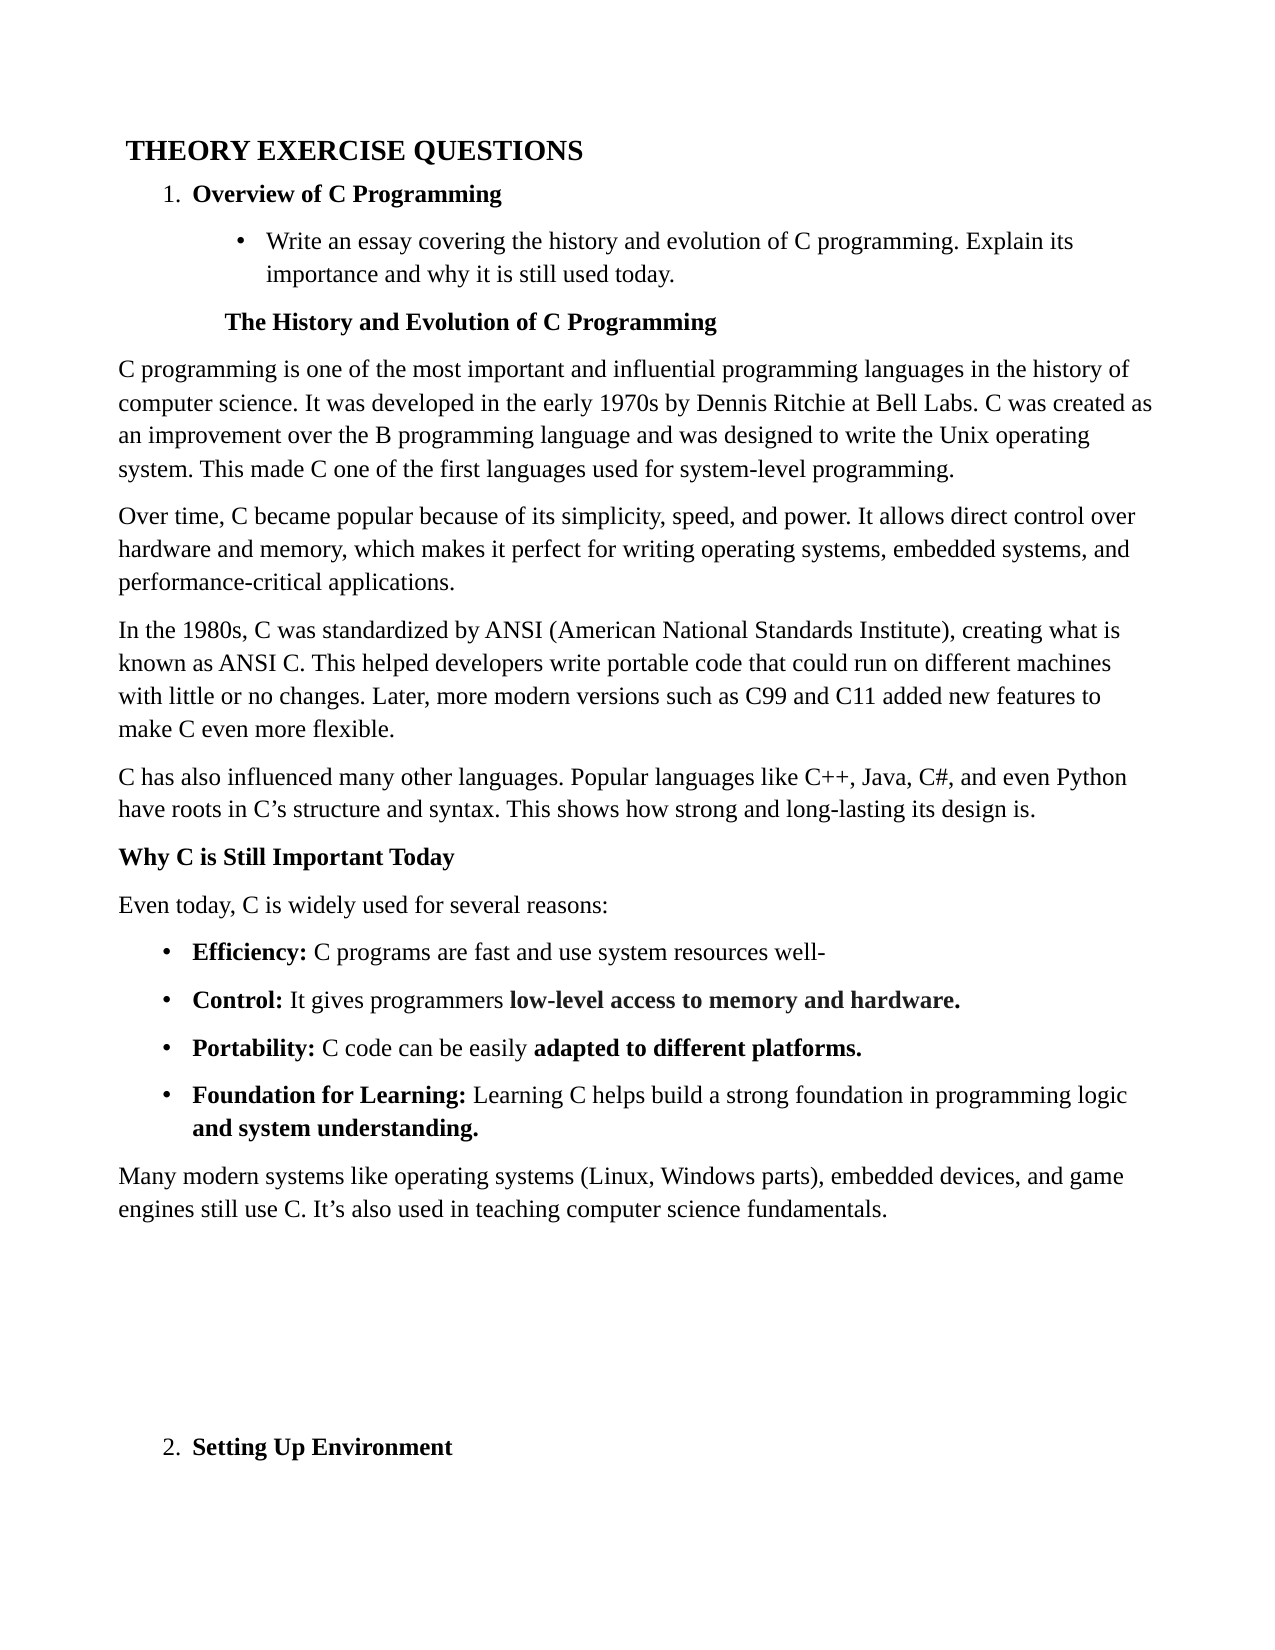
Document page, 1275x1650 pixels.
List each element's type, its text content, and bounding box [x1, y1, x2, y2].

text Even today, C is widely used for several reasons: [118, 890, 1157, 918]
list Foundation for Learning: Learning C helps build a strong foundation in programming logic and system understanding. [162, 1080, 1157, 1142]
list Control: It gives programmers low-level access to memory and hardware. [162, 985, 1157, 1014]
subtitle THEORY EXERCISE QUESTIONS [118, 133, 1157, 166]
text Over time, C became popular because of its simplicity, speed, and power. It allows direct control over hardware and memory, which makes it perfect for writing operating systems, embedded systems, and performance-critical applications. [118, 501, 1157, 596]
list Setting Up Environment [162, 1432, 1157, 1461]
text C programming is one of the most important and influential programming languages in the history of computer science. It was developed in the early 1970s by Dennis Ritchie at Bell Labs. C was created as an improvement over the B programming language and was designed to write the Unix operating system. This made C one of the first languages used for system-level programming. [118, 354, 1157, 482]
text In the 1980s, C was standardized by ANSI (American National Standards Institute), creating what is known as ANSI C. This helped developers write portable code that could run on different machines with little or no changes. Later, more modern versions such as C99 and C11 added new features to make C even more flexible. [118, 615, 1157, 743]
text Why C is Still Important Today [118, 842, 1157, 871]
text The History and Evolution of C Programming [118, 307, 1157, 336]
text C has also influenced many other languages. Popular languages like C++, Java, C#, and even Python have roots in C’s structure and syntax. This shows how strong and long-lasting its design is. [118, 762, 1157, 823]
text Many modern systems like operating systems (Linux, Windows parts), embedded devices, and game engines still use C. It’s also used in teaching computer science fundamentals. [118, 1161, 1157, 1223]
list Portability: C code can be easily adapted to different platforms. [162, 1033, 1157, 1061]
list Overview of C Programming [162, 179, 1157, 207]
list Efficiency: C programs are fast and use system resources well- [162, 937, 1157, 966]
list Write an essay covering the history and evolution of C programming. Explain its importance and why it is still used today. [236, 226, 1157, 288]
